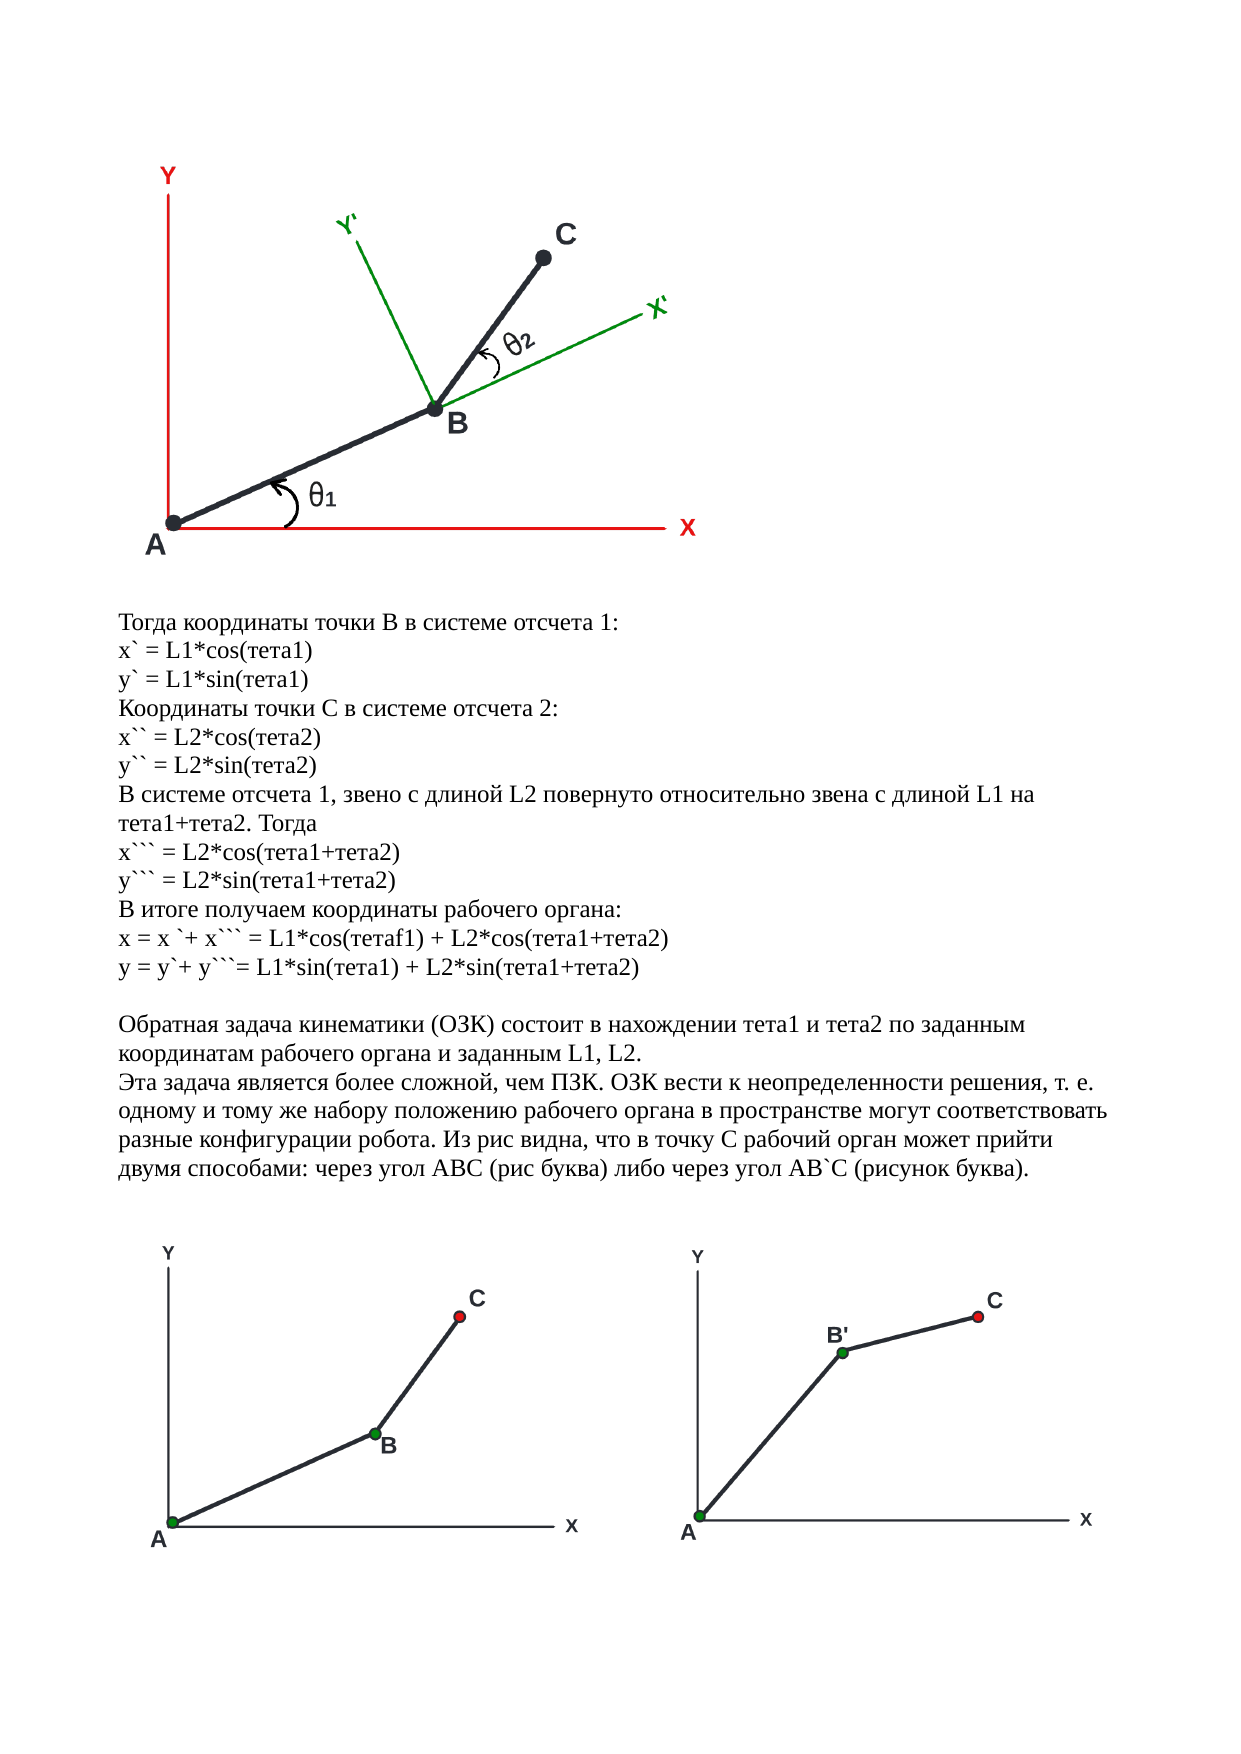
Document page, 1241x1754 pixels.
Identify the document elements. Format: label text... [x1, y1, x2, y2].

text x = x `+ x``` = L1*cos(тетаf1) + L2*cos(тета1+тета2) [118, 923, 1122, 952]
text В итоге получаем координаты рабочего органа: [118, 894, 1122, 923]
text Обратная задача кинематики (ОЗК) состоит в нахождении тета1 и тета2 по заданным координатам рабочего органа и заданным L1, L2. [118, 1009, 1122, 1067]
text В системе отсчета 1, звено с длиной L2 повернуто относительно звена с длиной L1 на тета1+тета2. Тогда [118, 779, 1122, 837]
text Тогда координаты точки В в системе отсчета 1: [118, 607, 1122, 636]
text y = y`+ y```= L1*sin(тета1) + L2*sin(тета1+тета2) [118, 952, 1122, 981]
text x`` = L2*cos(тета2) [118, 722, 1122, 751]
picture [655, 1228, 1119, 1561]
text х` = L1*cos(тета1) [118, 636, 1122, 664]
text x``` = L2*cos(тета1+тета2) [118, 837, 1122, 866]
text y``` = L2*sin(тета1+тета2) [118, 866, 1122, 894]
picture [111, 137, 732, 583]
picture [124, 1223, 606, 1569]
text у` = L1*sin(тета1) [118, 664, 1122, 693]
text y`` = L2*sin(тета2) [118, 751, 1122, 779]
text Эта задача является более сложной, чем ПЗК. ОЗК вести к неопределенности решения, т. е. одному и тому же набору положению рабочего органа в пространстве могут соответствовать разные конфигурации робота. Из рис видна, что в точку С рабочий орган может прийти двумя способами: через угол АВС (рис буква) либо через угол АВ`С (рисунок буква). [118, 1067, 1122, 1182]
text Координаты точки С в системе отсчета 2: [118, 693, 1122, 722]
